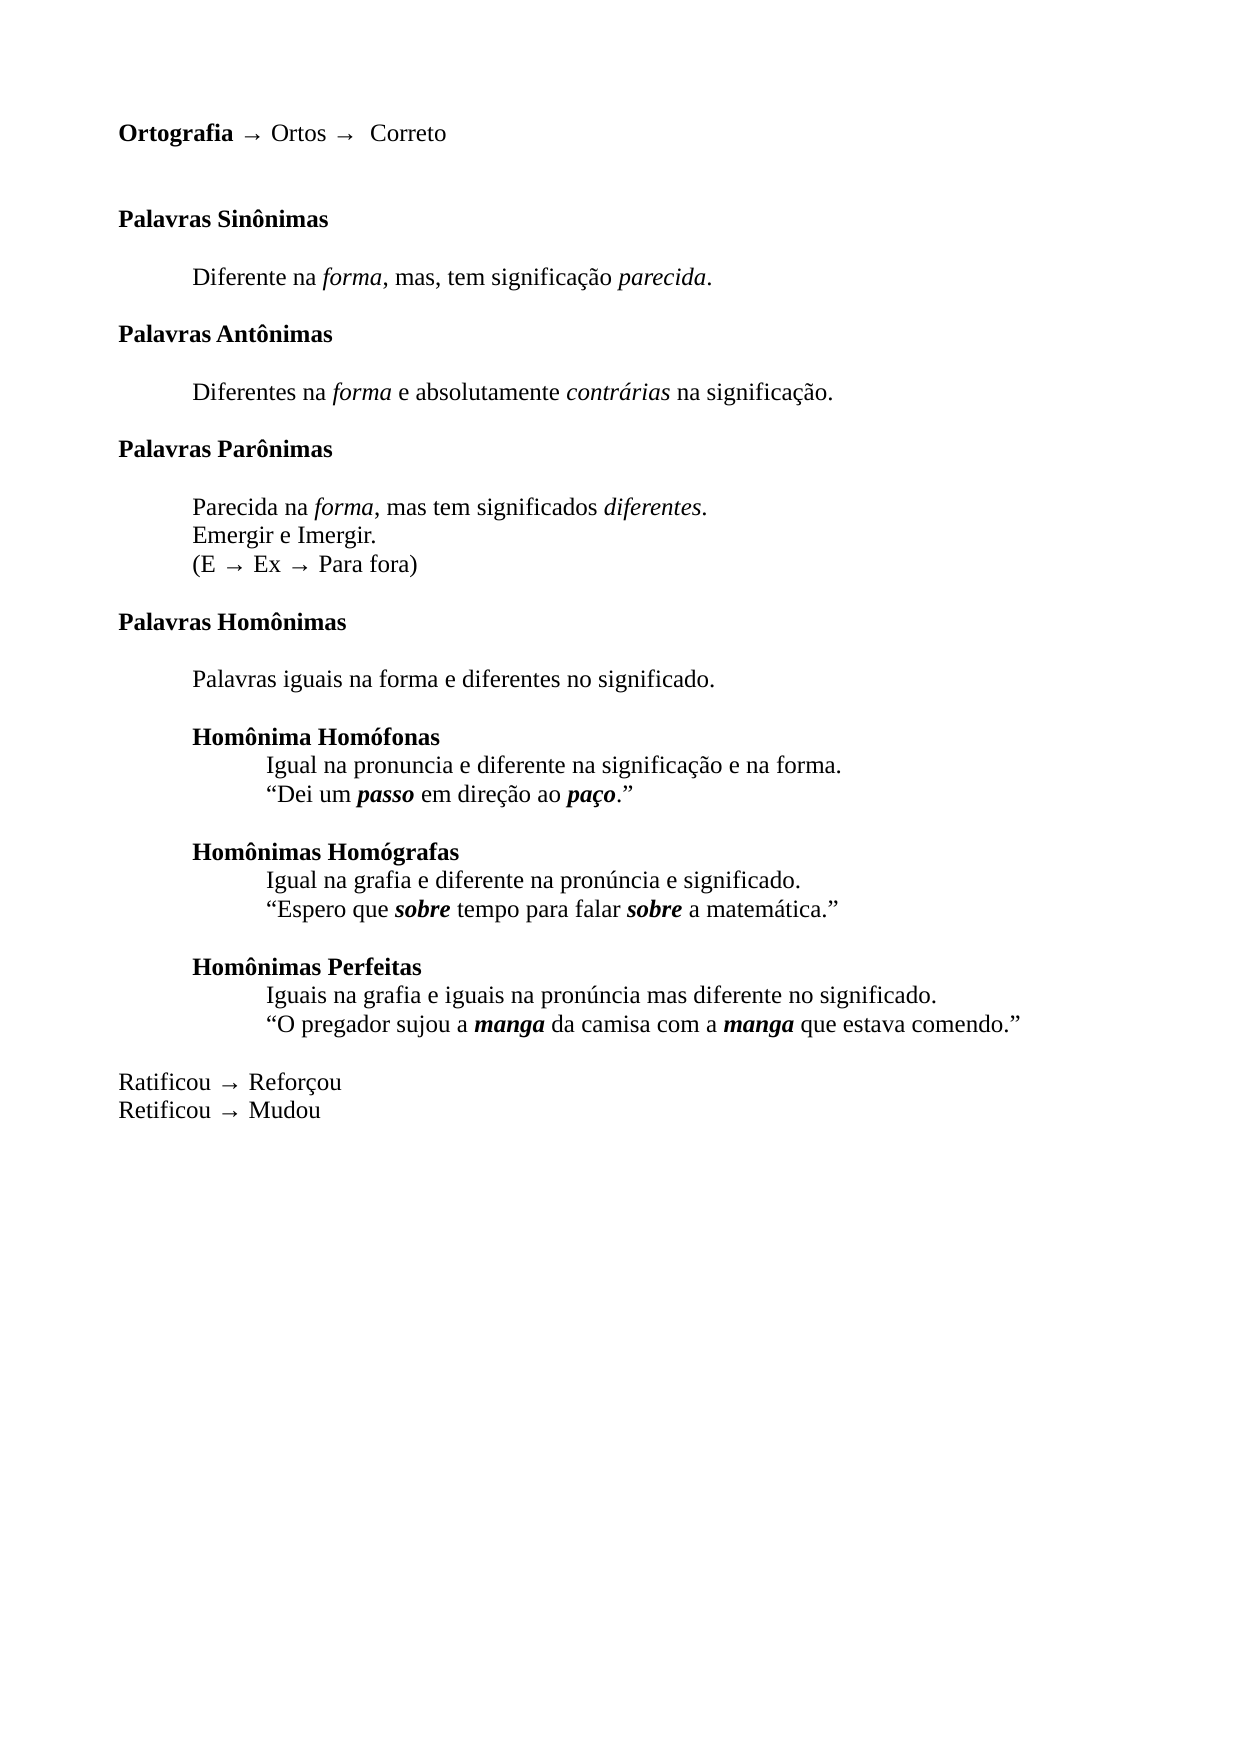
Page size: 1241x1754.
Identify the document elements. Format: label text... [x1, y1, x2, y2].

text Palavras Parônimas [118, 434, 1122, 463]
text “Dei um passo em direção ao paço.” [118, 779, 1122, 808]
text Igual na grafia e diferente na pronúncia e significado. [118, 866, 1122, 894]
text Palavras Sinônimas [118, 204, 1122, 233]
text Homônimas Homógrafas [118, 837, 1122, 866]
text Palavras iguais na forma e diferentes no significado. [118, 664, 1122, 693]
text (E → Ex → Para fora) [118, 549, 1122, 578]
text Retificou → Mudou [118, 1096, 1122, 1124]
text Ortografia → Ortos → Correto [118, 118, 1122, 147]
text Diferentes na forma e absolutamente contrárias na significação. [118, 377, 1122, 406]
text Palavras Antônimas [118, 319, 1122, 348]
text Palavras Homônimas [118, 607, 1122, 636]
text Iguais na grafia e iguais na pronúncia mas diferente no significado. [118, 981, 1122, 1009]
text “O pregador sujou a manga da camisa com a manga que estava comendo.” [118, 1009, 1122, 1038]
text Emergir e Imergir. [118, 521, 1122, 549]
text Ratificou → Reforçou [118, 1067, 1122, 1096]
text Diferente na forma, mas, tem significação parecida. [118, 262, 1122, 291]
text Parecida na forma, mas tem significados diferentes. [118, 492, 1122, 521]
text “Espero que sobre tempo para falar sobre a matemática.” [118, 894, 1122, 923]
text Homônima Homófonas [118, 722, 1122, 751]
text Igual na pronuncia e diferente na significação e na forma. [118, 751, 1122, 779]
text Homônimas Perfeitas [118, 952, 1122, 981]
